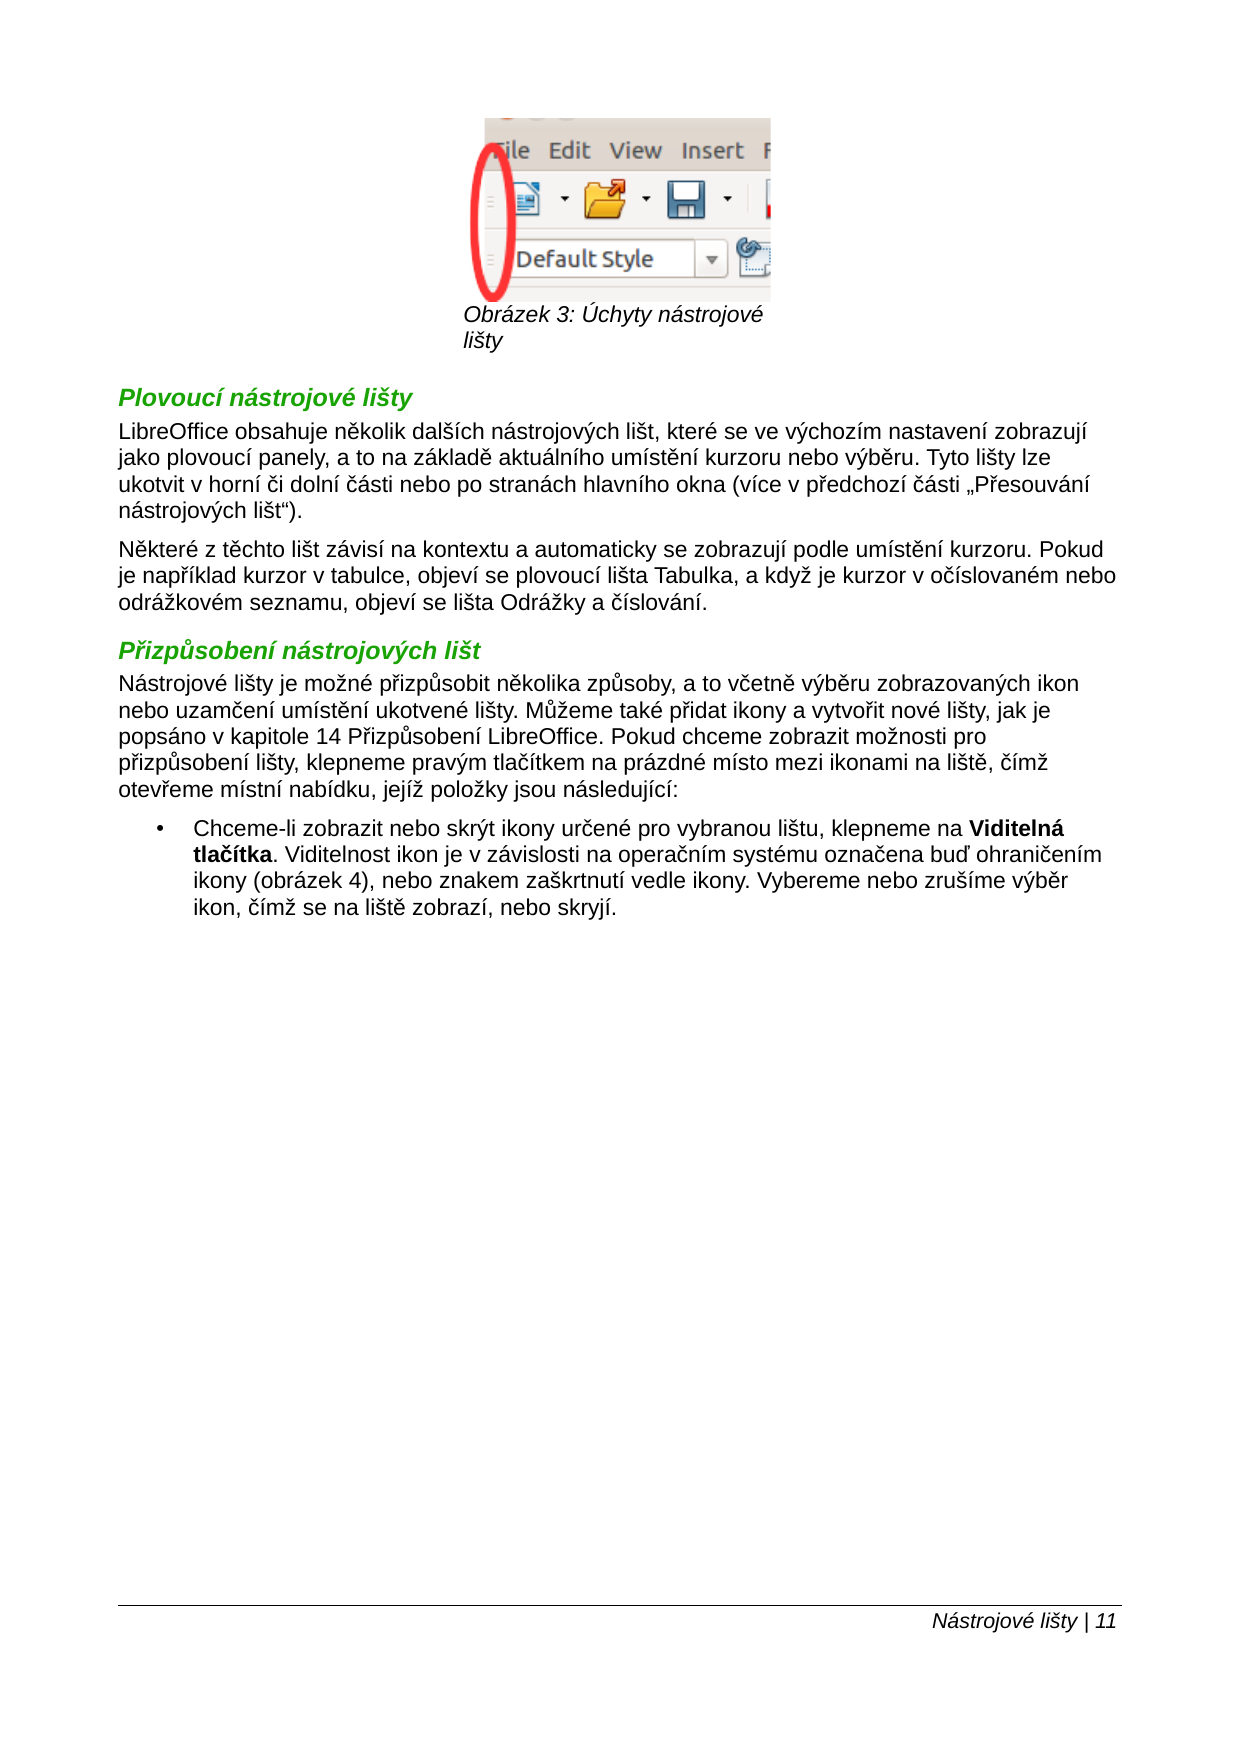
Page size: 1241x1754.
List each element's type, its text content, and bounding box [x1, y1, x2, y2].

text Obrázek 3: Úchyty nástrojové lišty [463, 118, 777, 354]
text Některé z těchto lišt závisí na kontextu a automaticky se zobrazují podle umístění kurzoru. Pokud je například kurzor v tabulce, objeví se plovoucí lišta Tabulka, a když je kurzor v očíslovaném nebo odrážkovém seznamu, objeví se lišta Odrážky a číslování. [118, 536, 1122, 615]
subtitle Přizpůsobení nástrojových lišt [118, 636, 1122, 664]
subtitle Plovoucí nástrojové lišty [118, 383, 1122, 412]
text LibreOffice obsahuje několik dalších nástrojových lišt, které se ve výchozím nastavení zobrazují jako plovoucí panely, a to na základě aktuálního umístění kurzoru nebo výběru. Tyto lišty lze ukotvit v horní či dolní části nebo po stranách hlavního okna (více v předchozí části „Přesouvání nástrojových lišt“). [118, 418, 1122, 523]
text Nástrojové lišty je možné přizpůsobit několika způsoby, a to včetně výběru zobrazovaných ikon nebo uzamčení umístění ukotvené lišty. Můžeme také přidat ikony a vytvořit nové lišty, jak je popsáno v kapitole 14 Přizpůsobení LibreOffice. Pokud chceme zobrazit možnosti pro přizpůsobení lišty, klepneme pravým tlačítkem na prázdné místo mezi ikonami na liště, čímž otevřeme místní nabídku, jejíž položky jsou následující: [118, 670, 1122, 802]
list Chceme-li zobrazit nebo skrýt ikony určené pro vybranou lištu, klepneme na Viditelná tlačítka. Viditelnost ikon je v závislosti na operačním systému označena buď ohraničením ikony (obrázek 4), nebo znakem zaškrtnutí vedle ikony. Vybereme nebo zrušíme výběr ikon, čímž se na liště zobrazí, nebo skryjí. [156, 814, 1122, 920]
picture [469, 118, 771, 302]
